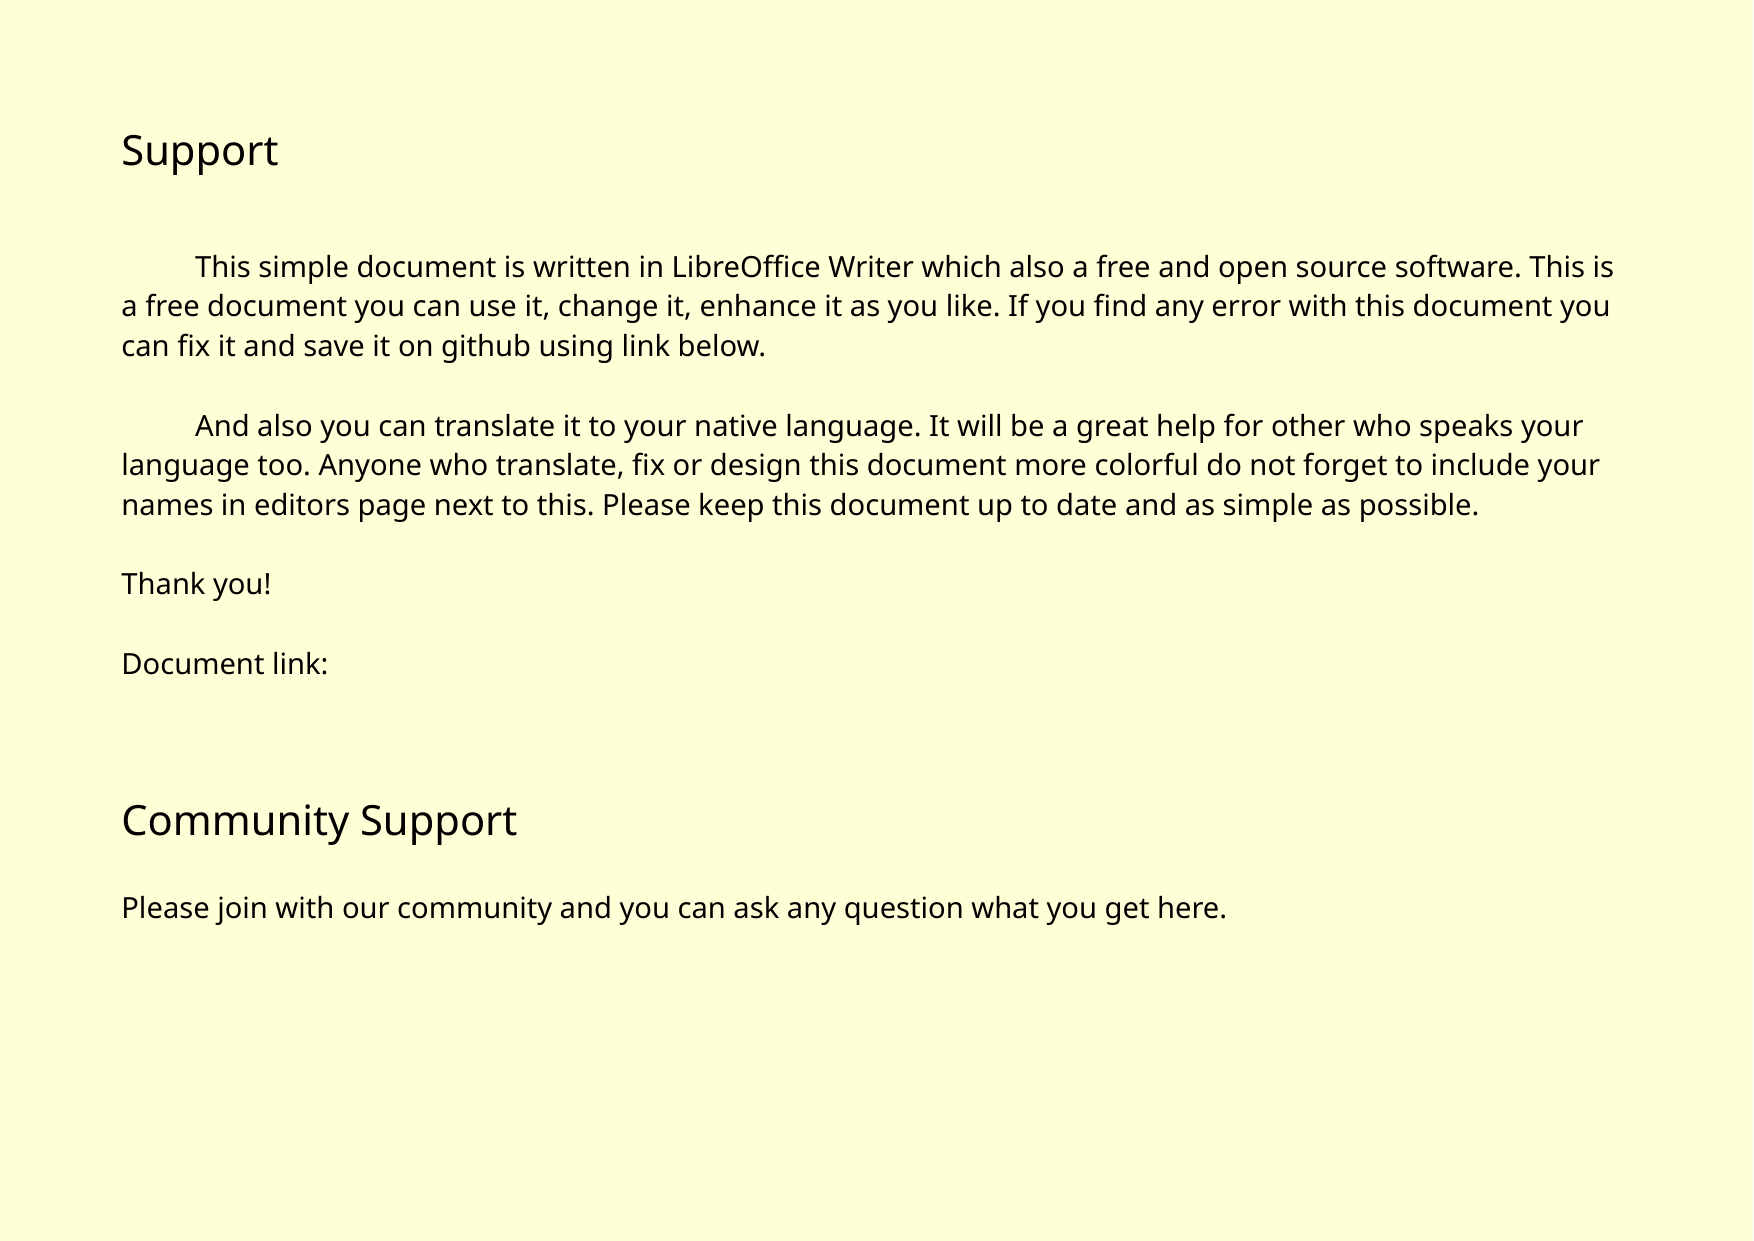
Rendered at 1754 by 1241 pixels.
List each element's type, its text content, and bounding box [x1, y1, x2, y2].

text Please join with our community and you can ask any question what you get here. [121, 887, 1632, 927]
text Community Support [121, 790, 1632, 847]
text This simple document is written in LibreOffice Writer which also a free and open source software. This is a free document you can use it, change it, enhance it as you like. If you find any error with this document you can fix it and save it on github using link below. [121, 246, 1632, 365]
text Document link: [121, 643, 1632, 683]
text Thank you! [121, 563, 1632, 603]
text Support [121, 121, 1632, 178]
text And also you can translate it to your native language. It will be a great help for other who speaks your language too. Anyone who translate, fix or design this document more colorful do not forget to include your names in editors page next to this. Please keep this document up to date and as simple as possible. [121, 405, 1632, 524]
